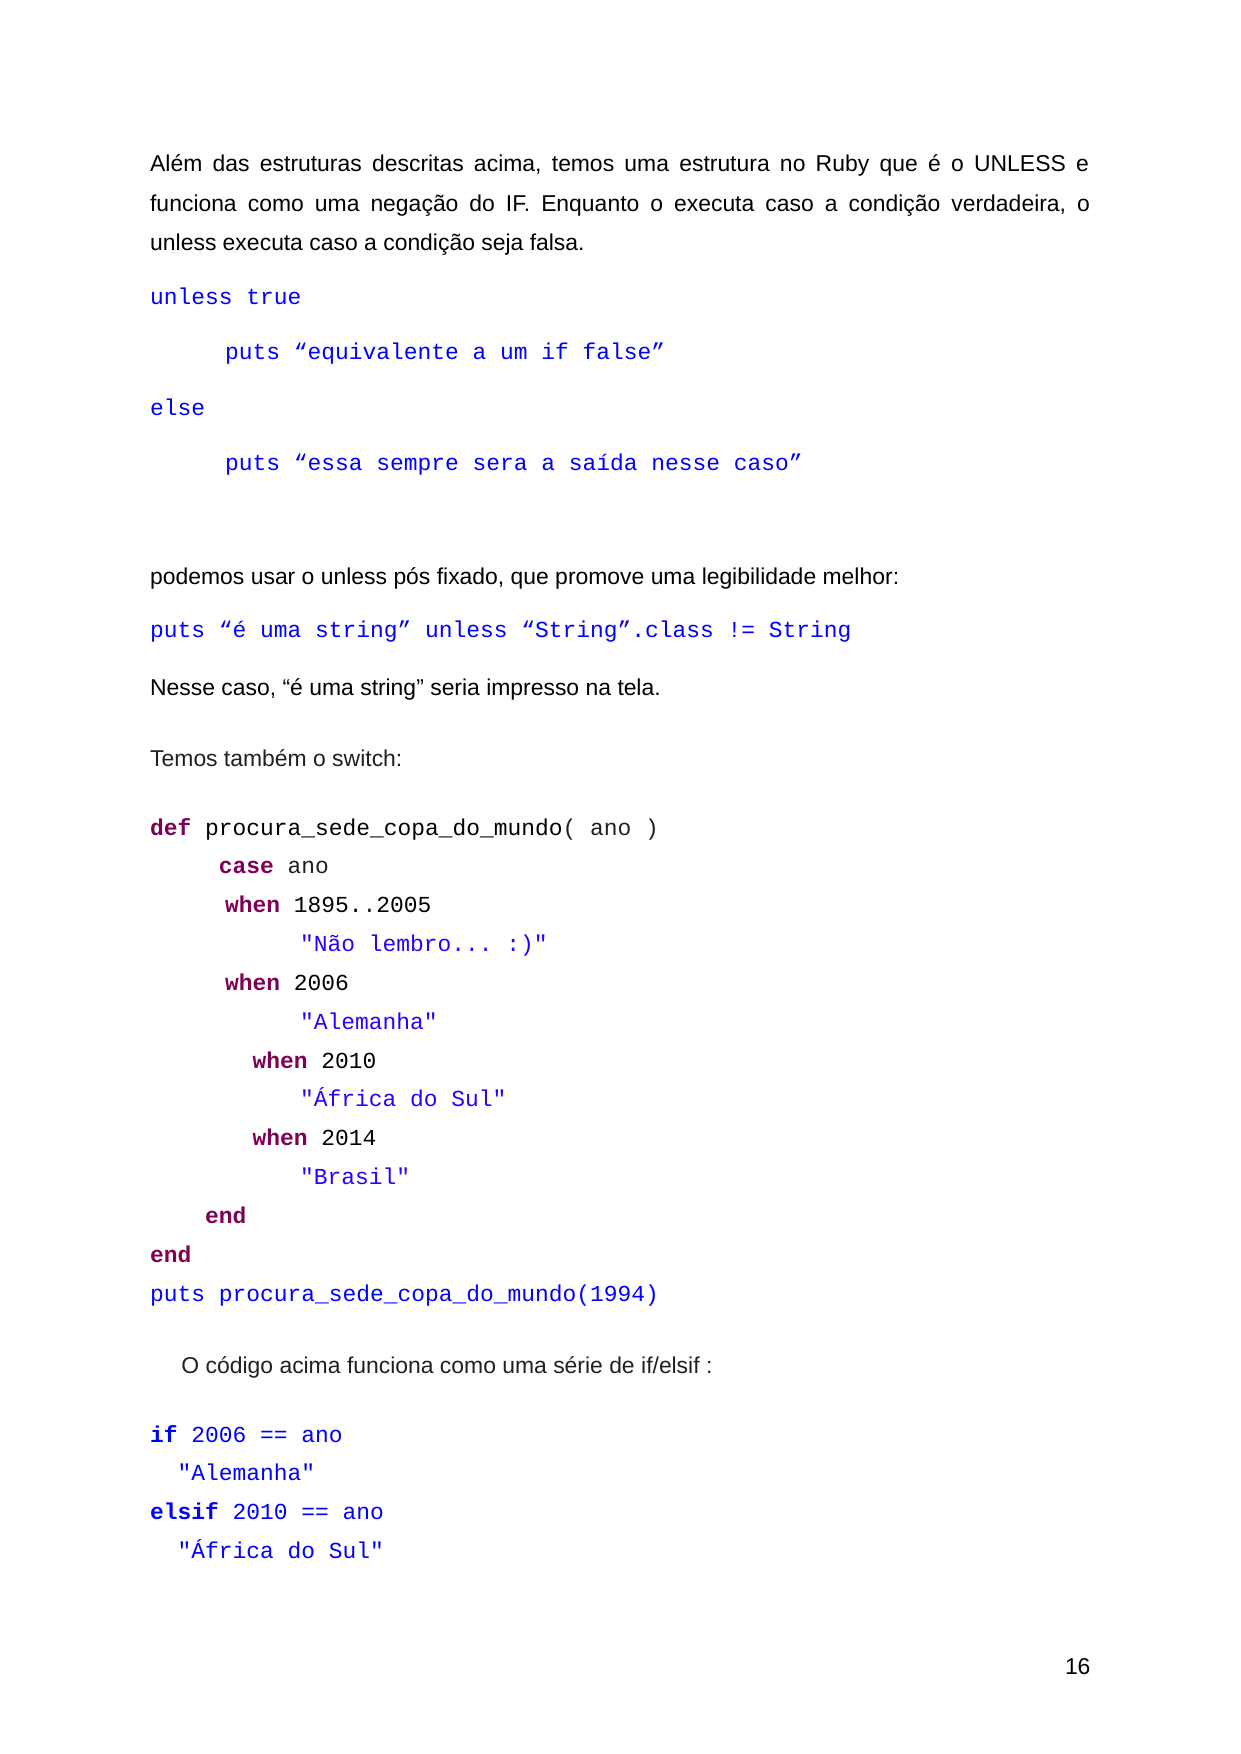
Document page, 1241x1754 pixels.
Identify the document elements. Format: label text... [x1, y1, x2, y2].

text Nesse caso, “é uma string” seria impresso na tela. [150, 674, 1090, 701]
text podemos usar o unless pós fixado, que promove uma legibilidade melhor: [150, 563, 1090, 589]
text Temos também o switch: [150, 745, 1090, 771]
text unless true [150, 285, 1090, 311]
text puts “é uma string” unless “String”.class != String [150, 619, 1090, 645]
text when 2006 [150, 971, 1090, 997]
text puts procura_sede_copa_do_mundo(1994) [150, 1282, 1090, 1308]
text "Não lembro... :)" [150, 932, 1090, 958]
text def procura_sede_copa_do_mundo( ano ) [150, 816, 1090, 842]
text "África do Sul" [150, 1088, 1090, 1114]
text end [150, 1204, 1090, 1230]
text "África do Sul" [150, 1539, 1090, 1565]
text elsif 2010 == ano [150, 1501, 1090, 1527]
text "Brasil" [150, 1166, 1090, 1191]
text end [150, 1243, 1090, 1269]
text when 2010 [150, 1049, 1090, 1075]
text puts “essa sempre sera a saída nesse caso” [150, 452, 1090, 478]
text case ano [150, 855, 1090, 881]
text "Alemanha" [150, 1010, 1090, 1036]
text if 2006 == ano [150, 1423, 1090, 1449]
text when 2014 [150, 1127, 1090, 1153]
text O código acima funciona como uma série de if/elsif : [150, 1352, 1090, 1378]
text else [150, 396, 1090, 422]
text "Alemanha" [150, 1462, 1090, 1488]
text Além das estruturas descritas acima, temos uma estrutura no Ruby que é o UNLESS e funciona como uma negação do IF. Enquanto o executa caso a condição verdadeira, o unless executa caso a condição seja falsa. [150, 150, 1090, 255]
text puts “equivalente a um if false” [150, 341, 1090, 367]
text when 1895..2005 [150, 893, 1090, 919]
